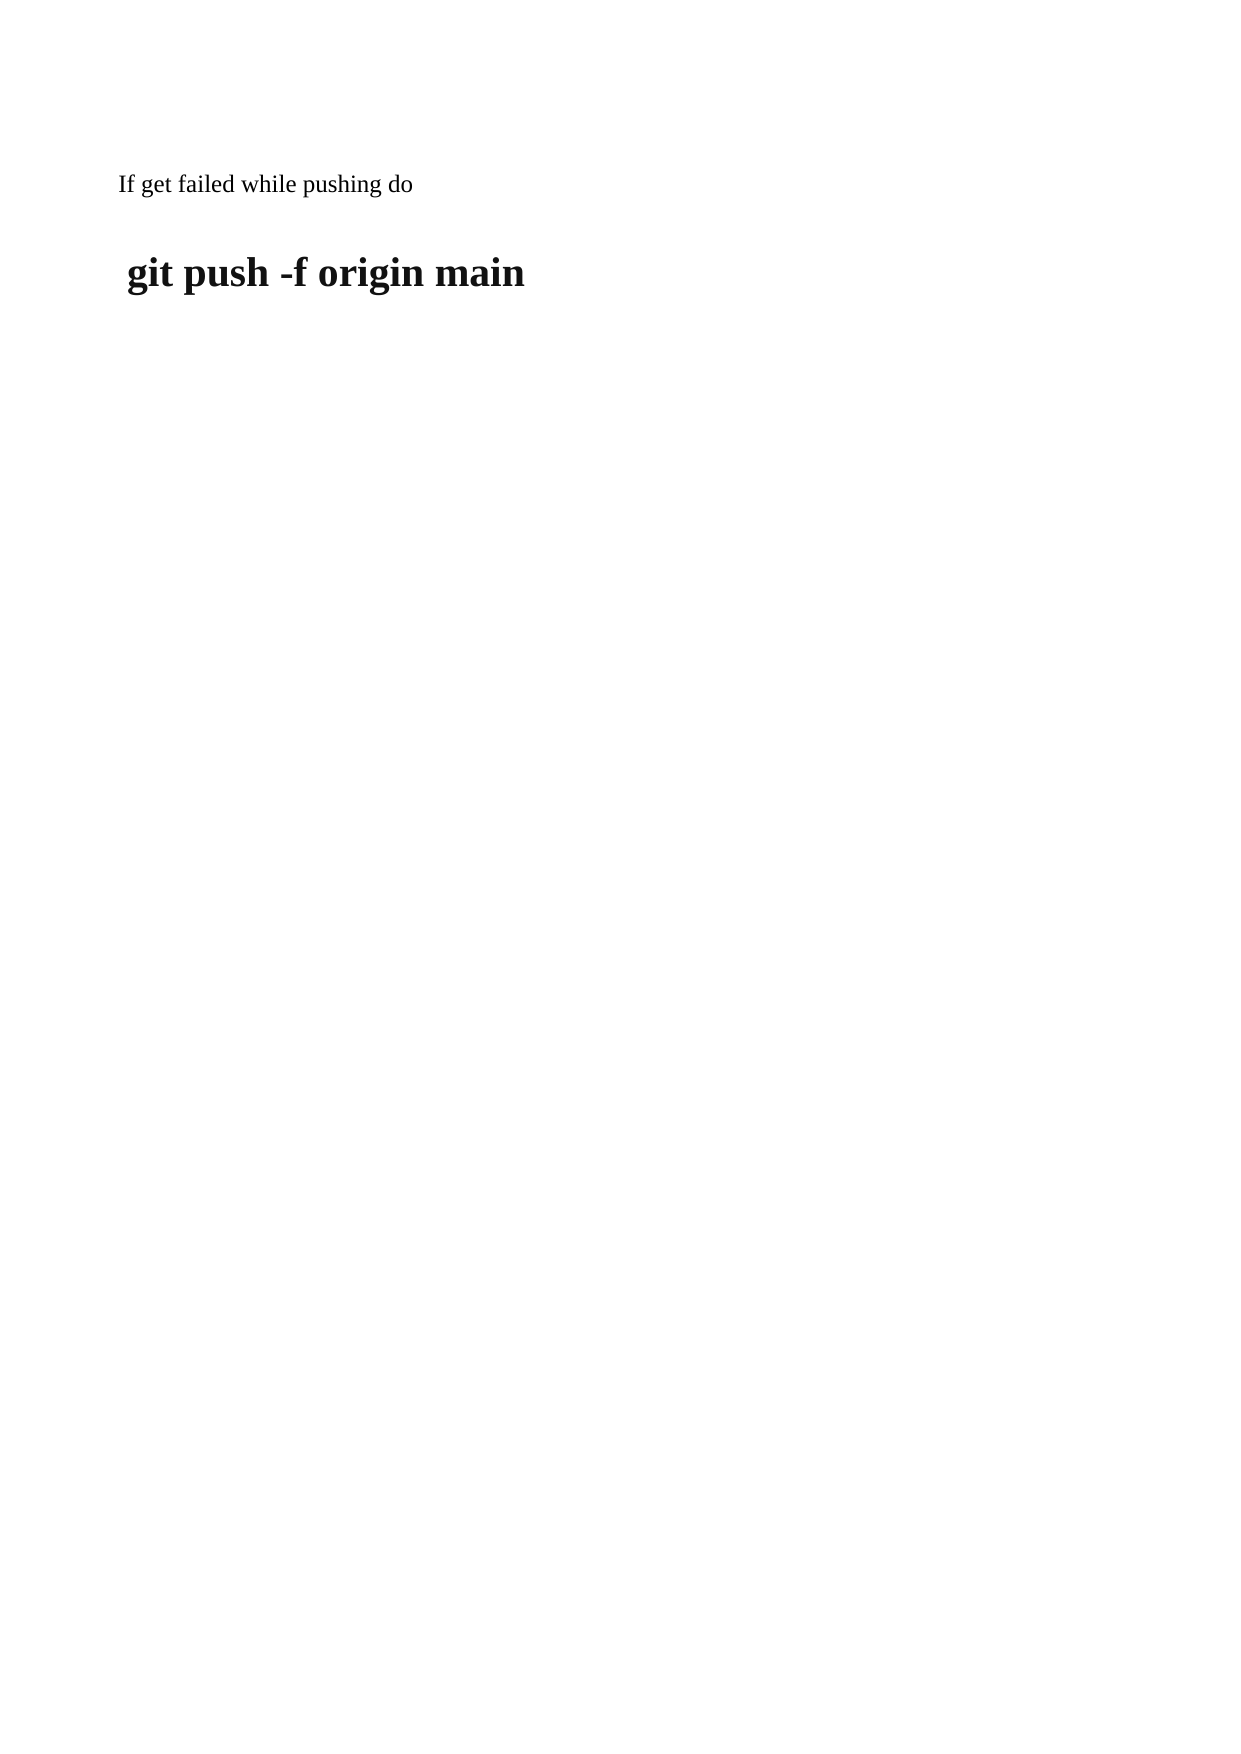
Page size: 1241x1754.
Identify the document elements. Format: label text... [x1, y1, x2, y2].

text git push -f origin main [118, 247, 1122, 296]
text If get failed while pushing do [118, 156, 1122, 202]
